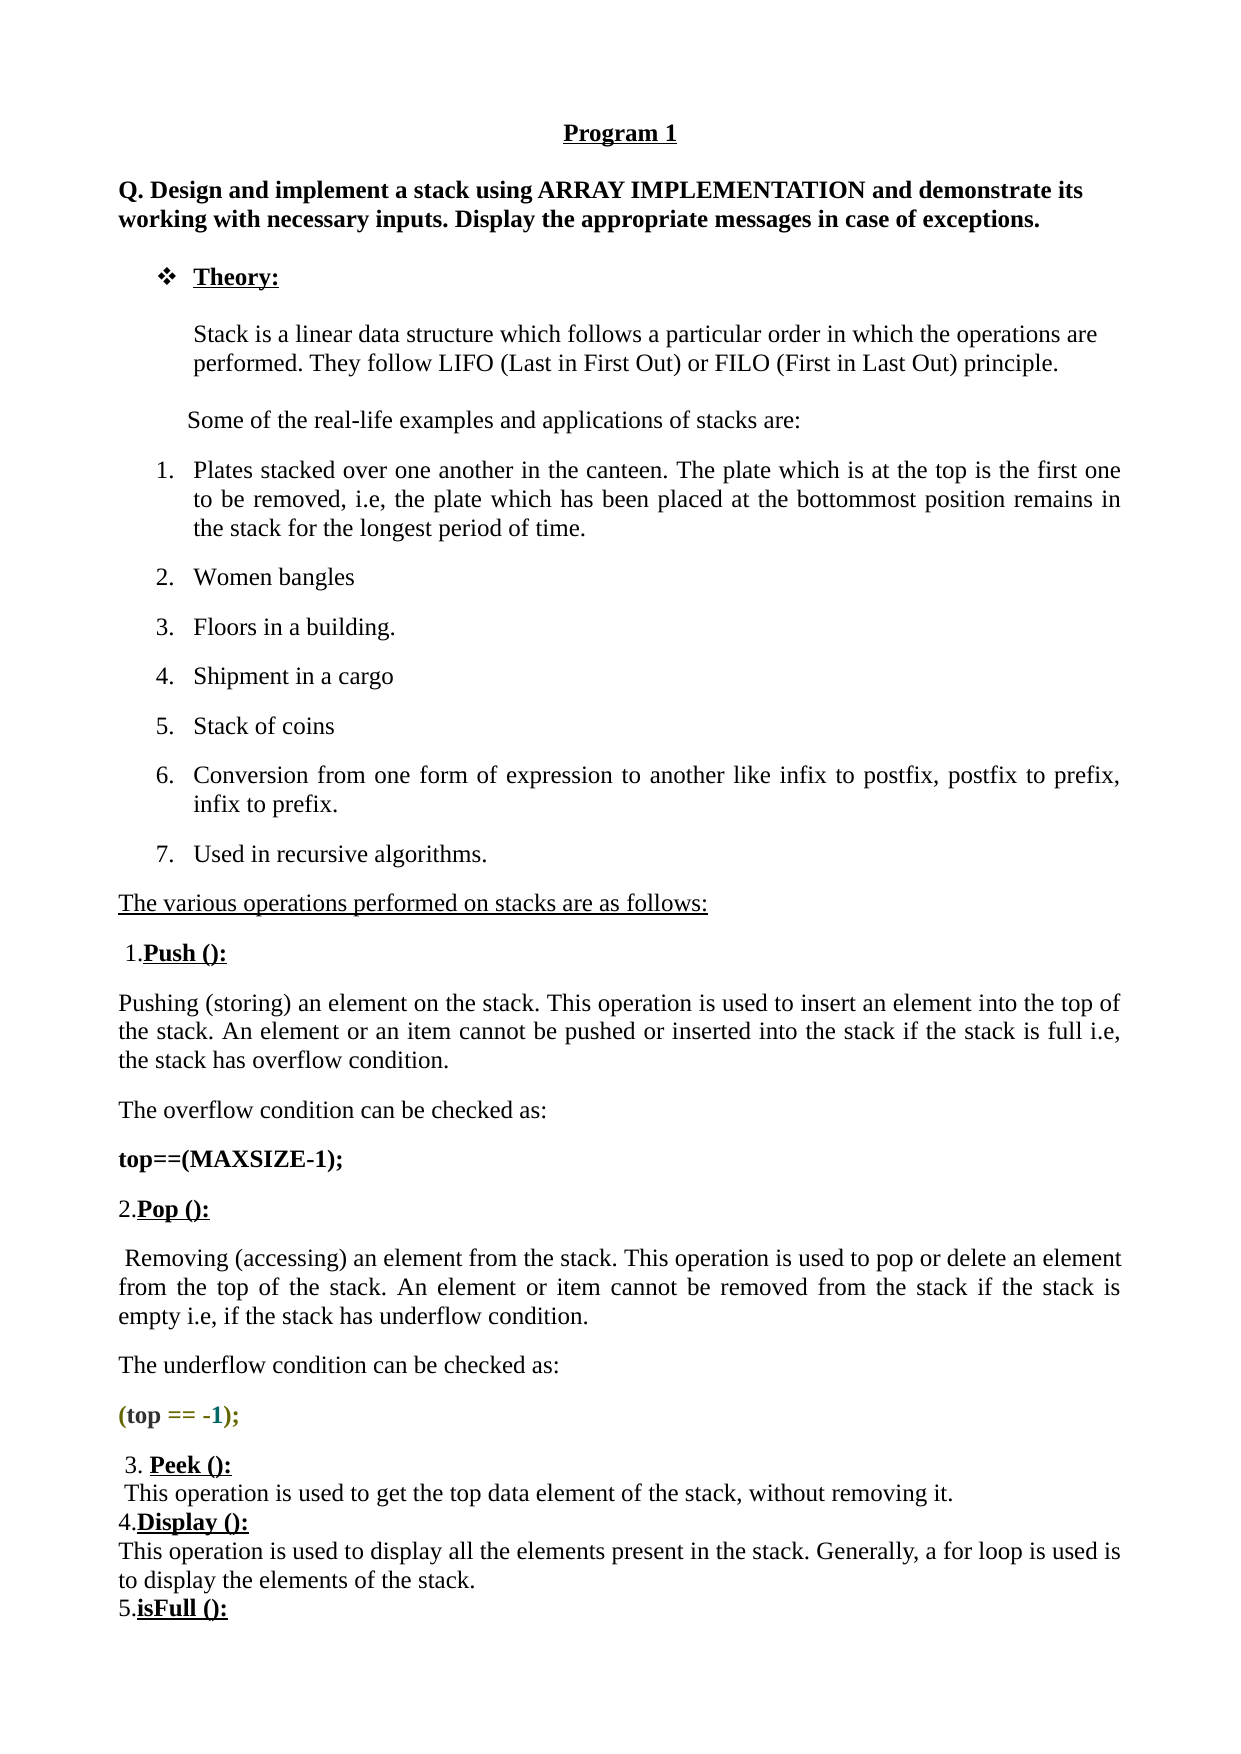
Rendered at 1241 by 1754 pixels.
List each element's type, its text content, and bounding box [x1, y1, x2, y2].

text 3. Peek (): [118, 1450, 1122, 1478]
list Plates stacked over one another in the canteen. The plate which is at the top is the first one to be removed, i.e, the plate which has been placed at the bottommost position remains in the stack for the longest period of time. [156, 455, 1122, 541]
text The various operations performed on stacks are as follows: [118, 888, 1122, 917]
text The underflow condition can be checked as: [118, 1351, 1122, 1379]
list Shipment in a cargo [156, 661, 1122, 690]
text (top == -1); [118, 1400, 1122, 1429]
list Used in recursive algorithms. [156, 839, 1122, 868]
text 2.Pop (): [118, 1194, 1122, 1223]
list Theory: [156, 262, 1122, 291]
text 1.Push (): [118, 938, 1122, 967]
text Program 1 [118, 118, 1122, 147]
text Stack is a linear data structure which follows a particular order in which the operations are performed. They follow LIFO (Last in First Out) or FILO (First in Last Out) principle. [193, 319, 1122, 377]
text Q. Design and implement a stack using ARRAY IMPLEMENTATION and demonstrate its working with necessary inputs. Display the appropriate messages in case of exceptions. [118, 176, 1122, 233]
text Some of the real-life examples and applications of stacks are: [118, 406, 1122, 434]
text The overflow condition can be checked as: [118, 1095, 1122, 1123]
text top==(MAXSIZE-1); [118, 1144, 1122, 1173]
text Pushing (storing) an element on the stack. This operation is used to insert an element into the top of the stack. An element or an item cannot be pushed or inserted into the stack if the stack is full i.e, the stack has overflow condition. [118, 988, 1122, 1074]
list Stack of coins [156, 711, 1122, 740]
list Floors in a building. [156, 612, 1122, 641]
text This operation is used to get the top data element of the stack, without removing it. [118, 1478, 1122, 1507]
list Conversion from one form of expression to another like infix to postfix, postfix to prefix, infix to prefix. [156, 761, 1122, 818]
text This operation is used to display all the elements present in the stack. Generally, a for loop is used is to display the elements of the stack. [118, 1536, 1122, 1593]
text 5.isFull (): [118, 1593, 1122, 1622]
list Women bangles [156, 562, 1122, 591]
text Removing (accessing) an element from the stack. This operation is used to pop or delete an element from the top of the stack. An element or item cannot be removed from the stack if the stack is empty i.e, if the stack has underflow condition. [118, 1243, 1122, 1330]
text 4.Display (): [118, 1507, 1122, 1536]
